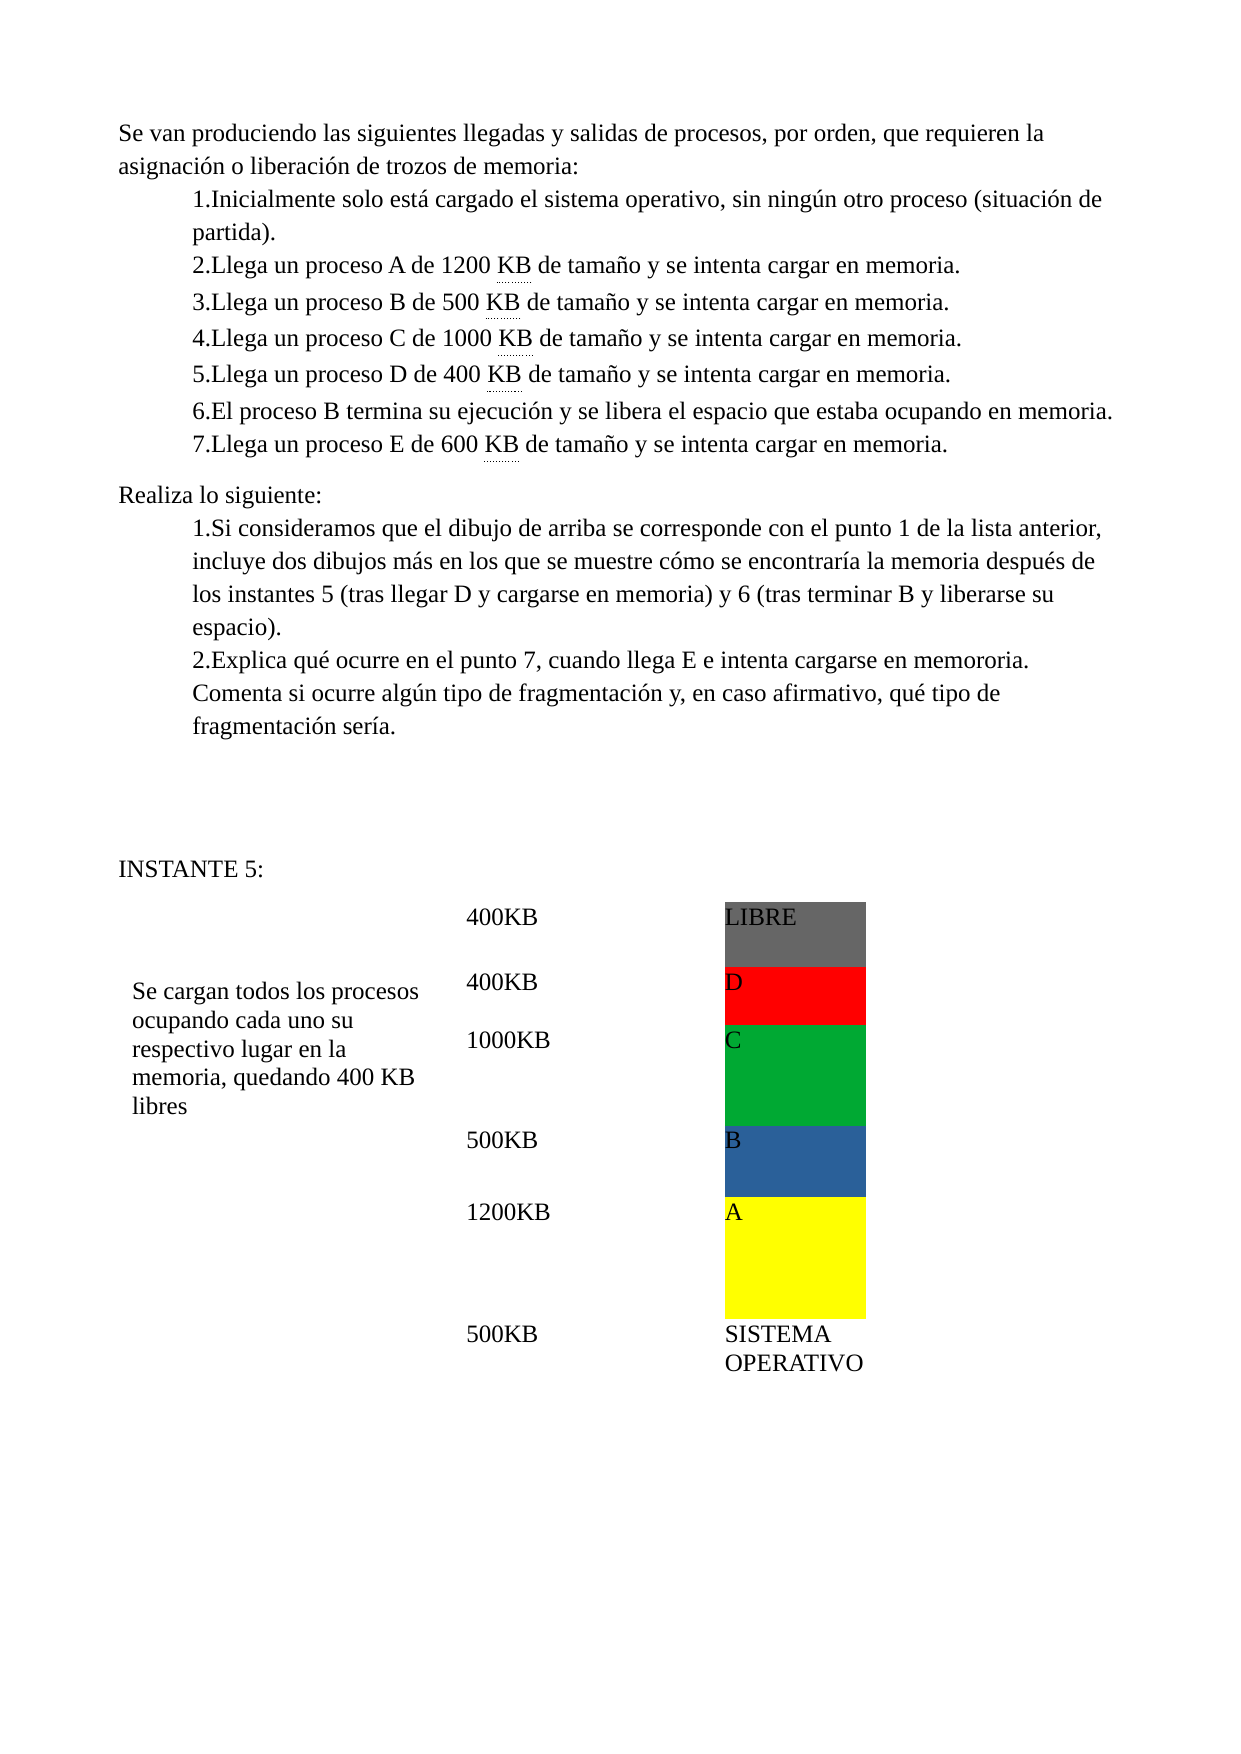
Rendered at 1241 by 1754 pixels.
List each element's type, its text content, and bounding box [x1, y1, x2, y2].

table_cell 1000KB [466, 1025, 724, 1126]
table_cell 500KB [466, 1320, 724, 1377]
table_cell A [725, 1197, 866, 1319]
list Explica qué ocurre en el punto 7, cuando llega E e intenta cargarse en memororia. Comenta si ocurre algún tipo de fragmentación y, en caso afirmativo, qué tipo de fragmentación sería. [118, 645, 1122, 740]
table_header LIBRE [725, 902, 866, 967]
list Llega un proceso A de 1200 KB de tamaño y se intenta cargar en memoria. [118, 250, 1122, 282]
table_cell SISTEMA OPERATIVO [725, 1320, 866, 1377]
text INSTANTE 5: [118, 854, 1122, 883]
table_cell 400KB [466, 967, 724, 1025]
list El proceso B termina su ejecución y se libera el espacio que estaba ocupando en memoria. [118, 396, 1122, 425]
table_header 400KB [466, 902, 724, 967]
table_cell C [725, 1025, 866, 1126]
table_cell 1200KB [466, 1197, 724, 1319]
table_cell B [725, 1126, 866, 1197]
list Si consideramos que el dibujo de arriba se corresponde con el punto 1 de la lista anterior, incluye dos dibujos más en los que se muestre cómo se encontraría la memoria después de los instantes 5 (tras llegar D y cargarse en memoria) y 6 (tras terminar B y liberarse su espacio). [118, 513, 1122, 641]
table_cell D [725, 967, 866, 1025]
list Llega un proceso D de 400 KB de tamaño y se intenta cargar en memoria. [118, 359, 1122, 391]
list Llega un proceso C de 1000 KB de tamaño y se intenta cargar en memoria. [118, 323, 1122, 355]
text Se van produciendo las siguientes llegadas y salidas de procesos, por orden, que requieren la asignación o liberación de trozos de memoria: [118, 118, 1122, 180]
list Inicialmente solo está cargado el sistema operativo, sin ningún otro proceso (situación de partida). [118, 184, 1122, 246]
list Llega un proceso B de 500 KB de tamaño y se intenta cargar en memoria. [118, 287, 1122, 318]
list Llega un proceso E de 600 KB de tamaño y se intenta cargar en memoria. [118, 429, 1122, 461]
table_cell 500KB [466, 1126, 724, 1197]
text Realiza lo siguiente: [118, 480, 1122, 509]
